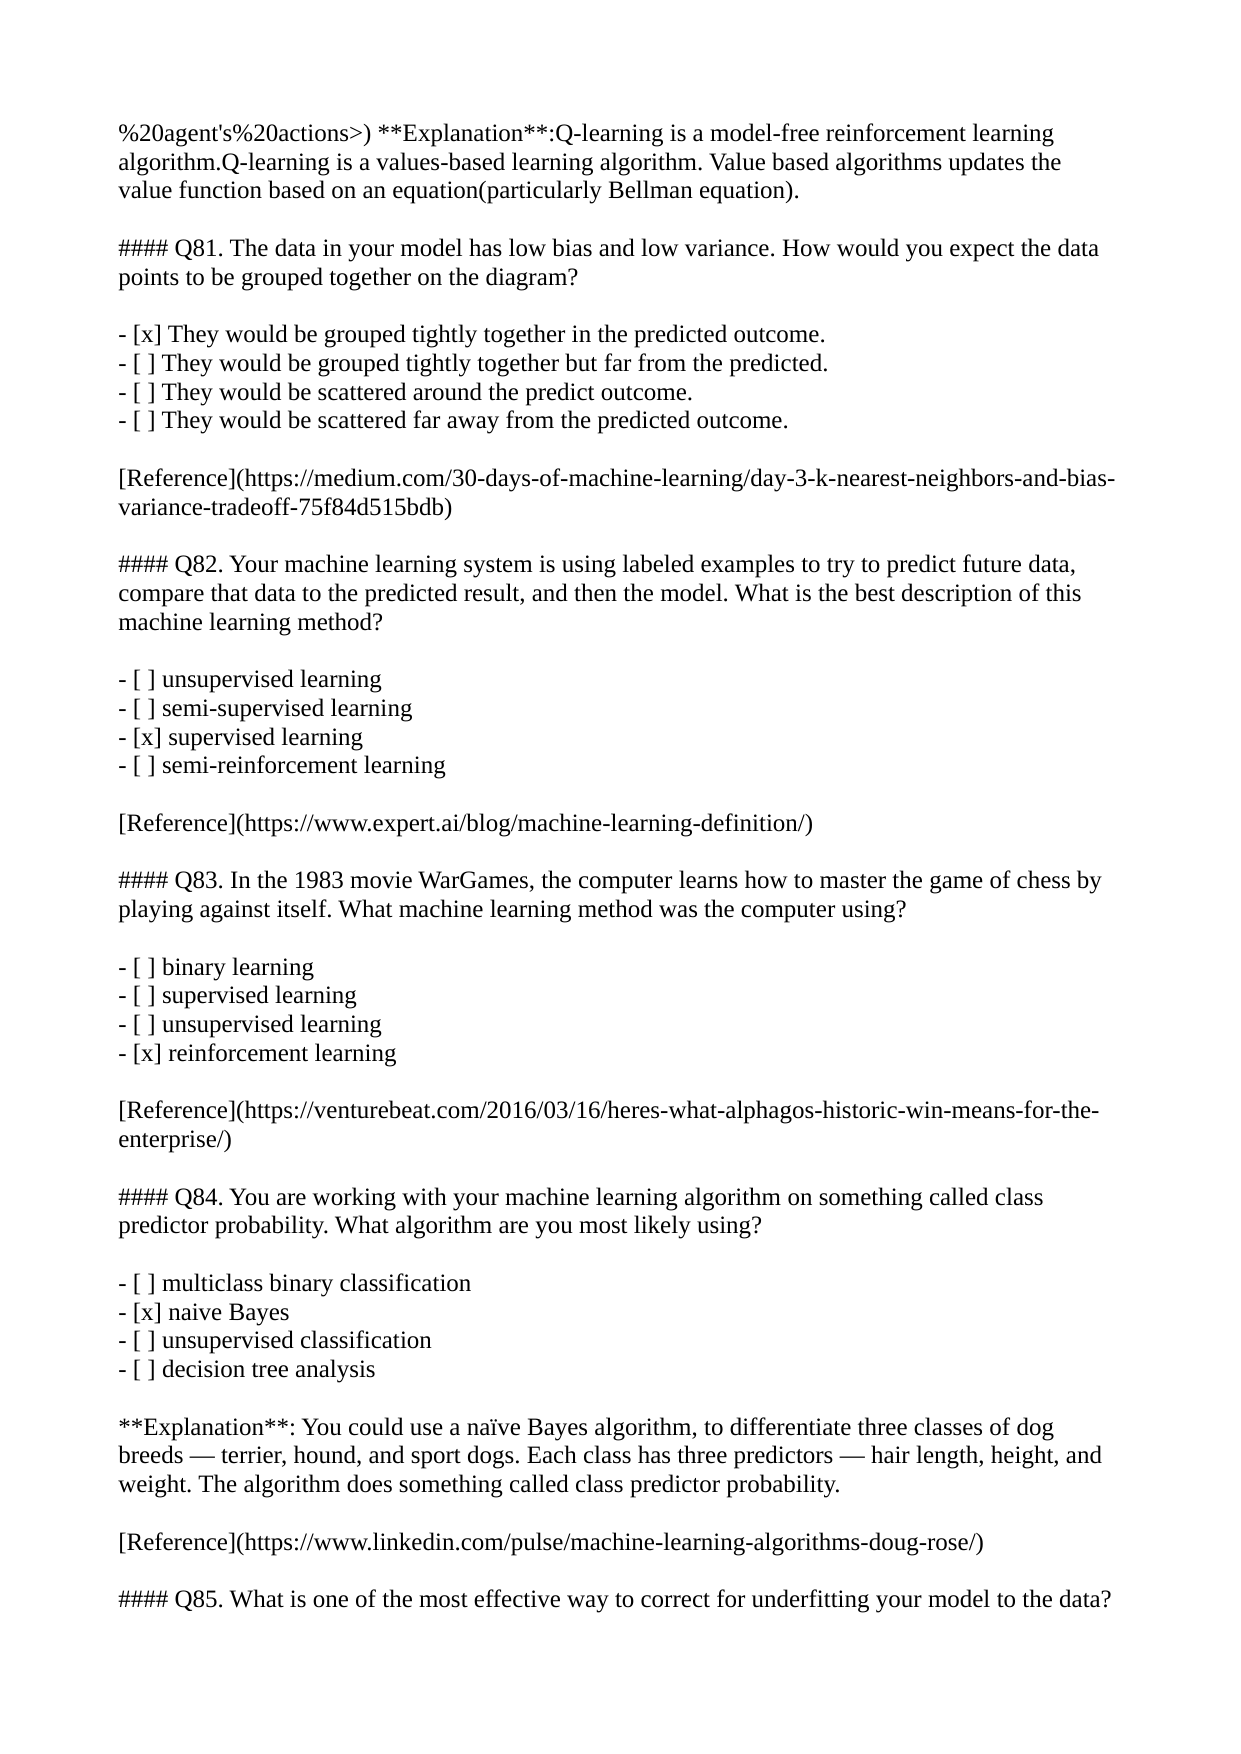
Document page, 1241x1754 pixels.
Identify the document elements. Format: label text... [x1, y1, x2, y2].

text #### Q83. In the 1983 movie WarGames, the computer learns how to master the game of chess by playing against itself. What machine learning method was the computer using? [118, 866, 1122, 923]
text - [ ] unsupervised classification [118, 1326, 1122, 1354]
text - [ ] semi-supervised learning [118, 693, 1122, 722]
text - [ ] They would be scattered far away from the predicted outcome. [118, 406, 1122, 434]
text - [ ] unsupervised learning [118, 1009, 1122, 1038]
text [Reference](https://www.expert.ai/blog/machine-learning-definition/) [118, 808, 1122, 837]
text - [x] naive Bayes [118, 1297, 1122, 1326]
text - [ ] semi-reinforcement learning [118, 751, 1122, 779]
text - [ ] binary learning [118, 952, 1122, 981]
text - [ ] unsupervised learning [118, 664, 1122, 693]
text **Explanation**: You could use a naïve Bayes algorithm, to differentiate three classes of dog breeds — terrier, hound, and sport dogs. Each class has three predictors — hair length, height, and weight. The algorithm does something called class predictor probability. [118, 1412, 1122, 1498]
text #### Q82. Your machine learning system is using labeled examples to try to predict future data, compare that data to the predicted result, and then the model. What is the best description of this machine learning method? [118, 549, 1122, 636]
text - [ ] multiclass binary classification [118, 1268, 1122, 1297]
text - [x] They would be grouped tightly together in the predicted outcome. [118, 319, 1122, 348]
text - [ ] They would be grouped tightly together but far from the predicted. [118, 348, 1122, 377]
text - [ ] decision tree analysis [118, 1354, 1122, 1383]
text - [ ] They would be scattered around the predict outcome. [118, 377, 1122, 406]
text #### Q85. What is one of the most effective way to correct for underfitting your model to the data? [118, 1584, 1122, 1613]
text - [x] reinforcement learning [118, 1038, 1122, 1067]
text %20agent's%20actions>) **Explanation**:Q-learning is a model-free reinforcement learning algorithm.Q-learning is a values-based learning algorithm. Value based algorithms updates the value function based on an equation(particularly Bellman equation). [118, 118, 1122, 204]
text [Reference](https://www.linkedin.com/pulse/machine-learning-algorithms-doug-rose/) [118, 1527, 1122, 1556]
text [Reference](https://medium.com/30-days-of-machine-learning/day-3-k-nearest-neighbors-and-bias-variance-tradeoff-75f84d515bdb) [118, 463, 1122, 521]
text #### Q81. The data in your model has low bias and low variance. How would you expect the data points to be grouped together on the diagram? [118, 233, 1122, 291]
text #### Q84. You are working with your machine learning algorithm on something called class predictor probability. What algorithm are you most likely using? [118, 1182, 1122, 1239]
text - [x] supervised learning [118, 722, 1122, 751]
text - [ ] supervised learning [118, 981, 1122, 1009]
text [Reference](https://venturebeat.com/2016/03/16/heres-what-alphagos-historic-win-means-for-the-enterprise/) [118, 1096, 1122, 1153]
